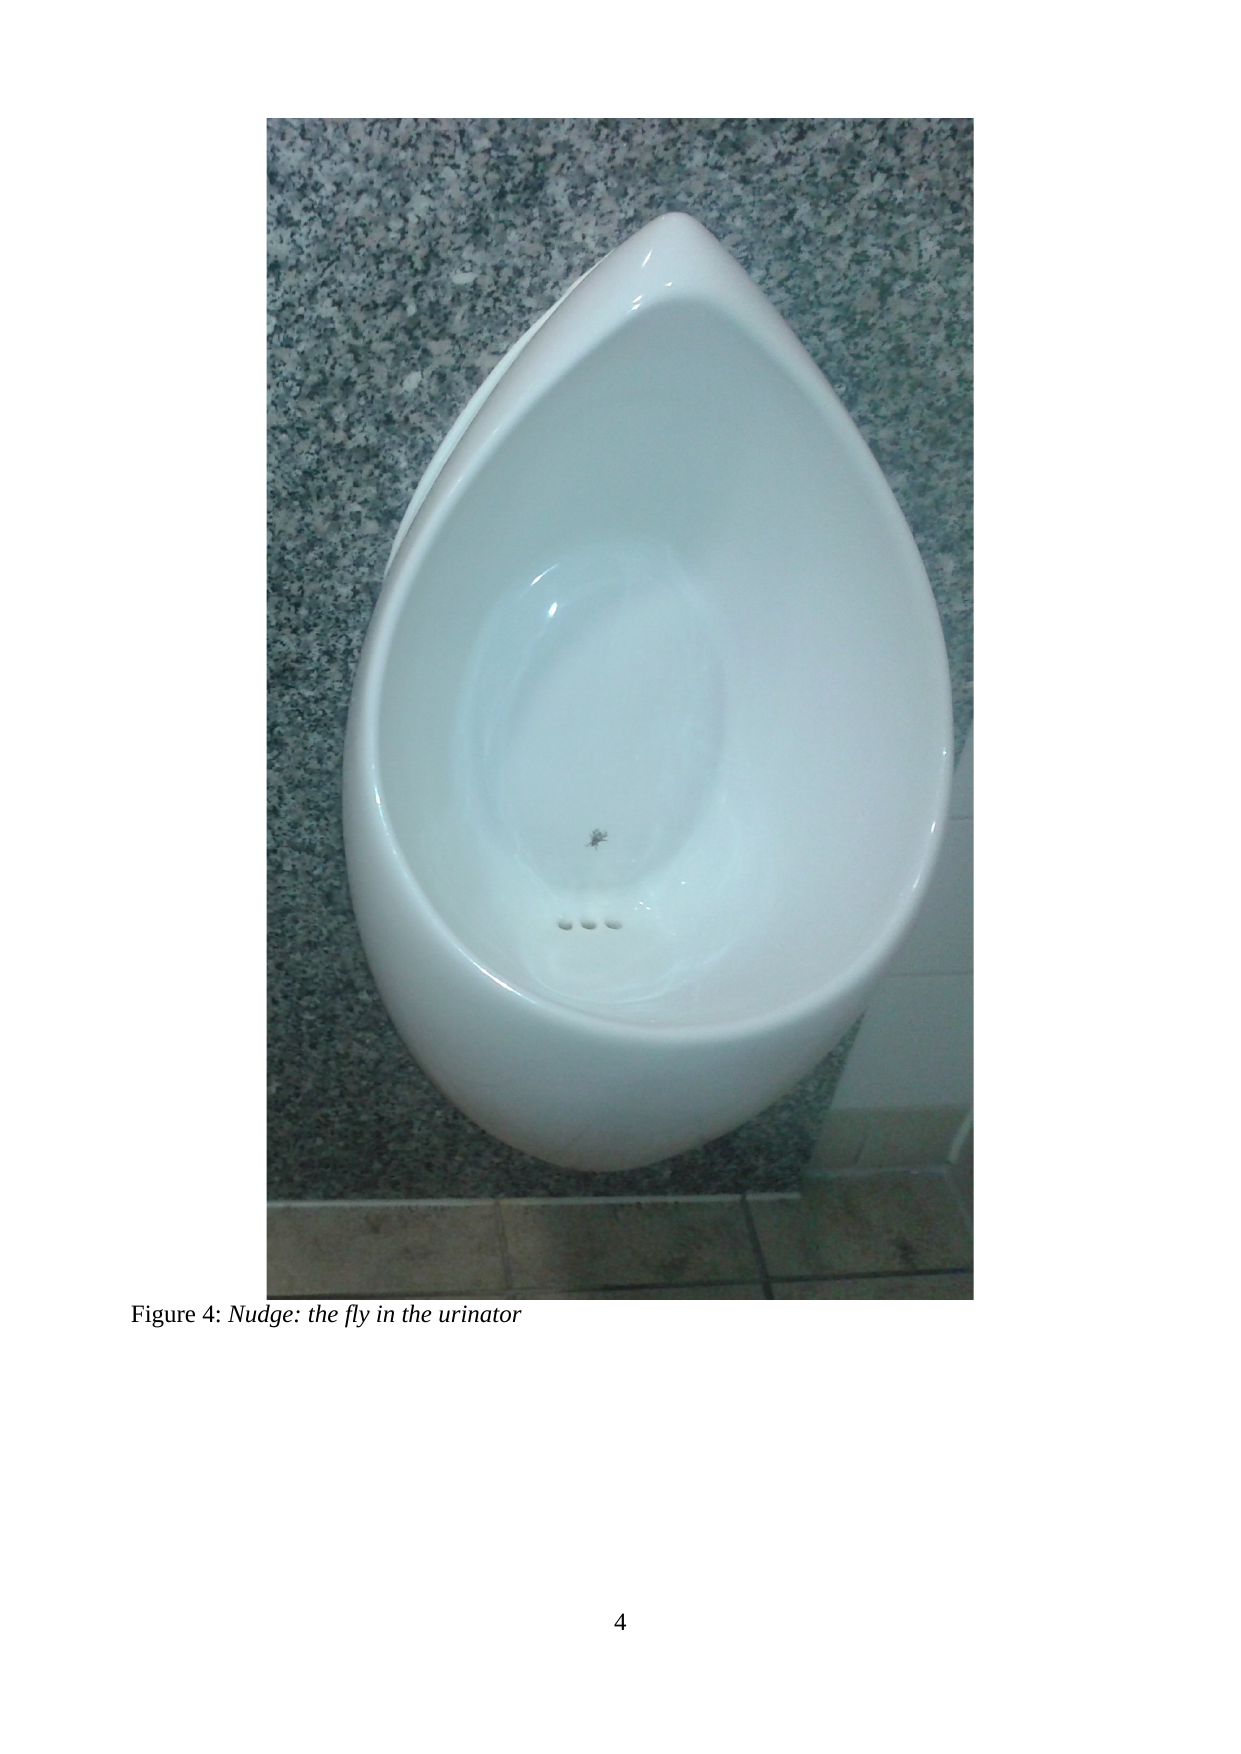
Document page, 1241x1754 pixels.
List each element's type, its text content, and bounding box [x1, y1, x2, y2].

picture [266, 118, 974, 1300]
text Figure 4: Nudge: the fly in the urinator [118, 118, 1122, 1328]
